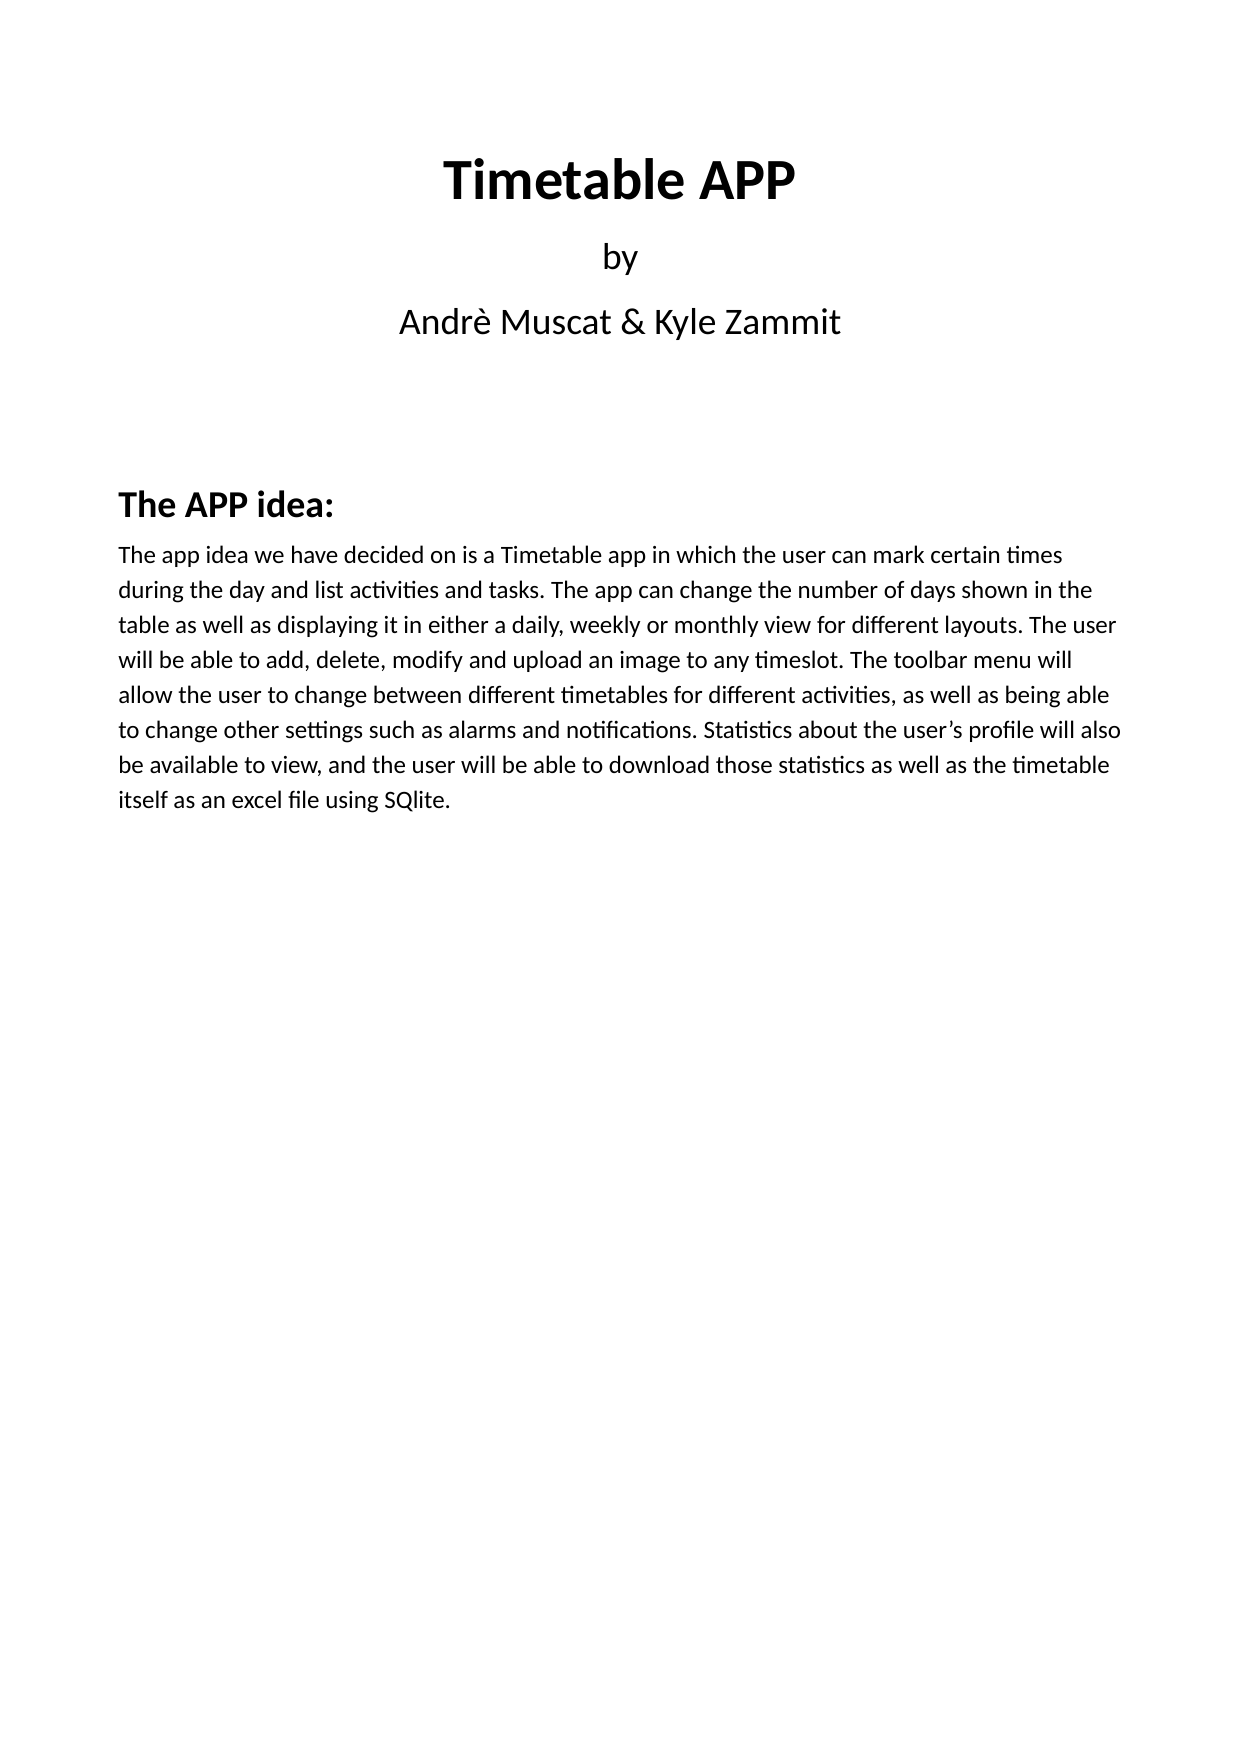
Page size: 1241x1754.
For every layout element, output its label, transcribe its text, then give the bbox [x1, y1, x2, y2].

subtitle The APP idea: [118, 480, 1122, 526]
subtitle by [118, 233, 1122, 279]
text The app idea we have decided on is a Timetable app in which the user can mark certain times during the day and list activities and tasks. The app can change the number of days shown in the table as well as displaying it in either a daily, weekly or monthly view for different layouts. The user will be able to add, delete, modify and upload an image to any timeslot. The toolbar menu will allow the user to change between different timetables for different activities, as well as being able to change other settings such as alarms and notifications. Statistics about the user’s profile will also be available to view, and the user will be able to download those statistics as well as the timetable itself as an excel file using SQlite. [118, 539, 1122, 814]
subtitle Andrè Muscat & Kyle Zammit [118, 298, 1122, 343]
title Timetable APP [118, 143, 1122, 214]
